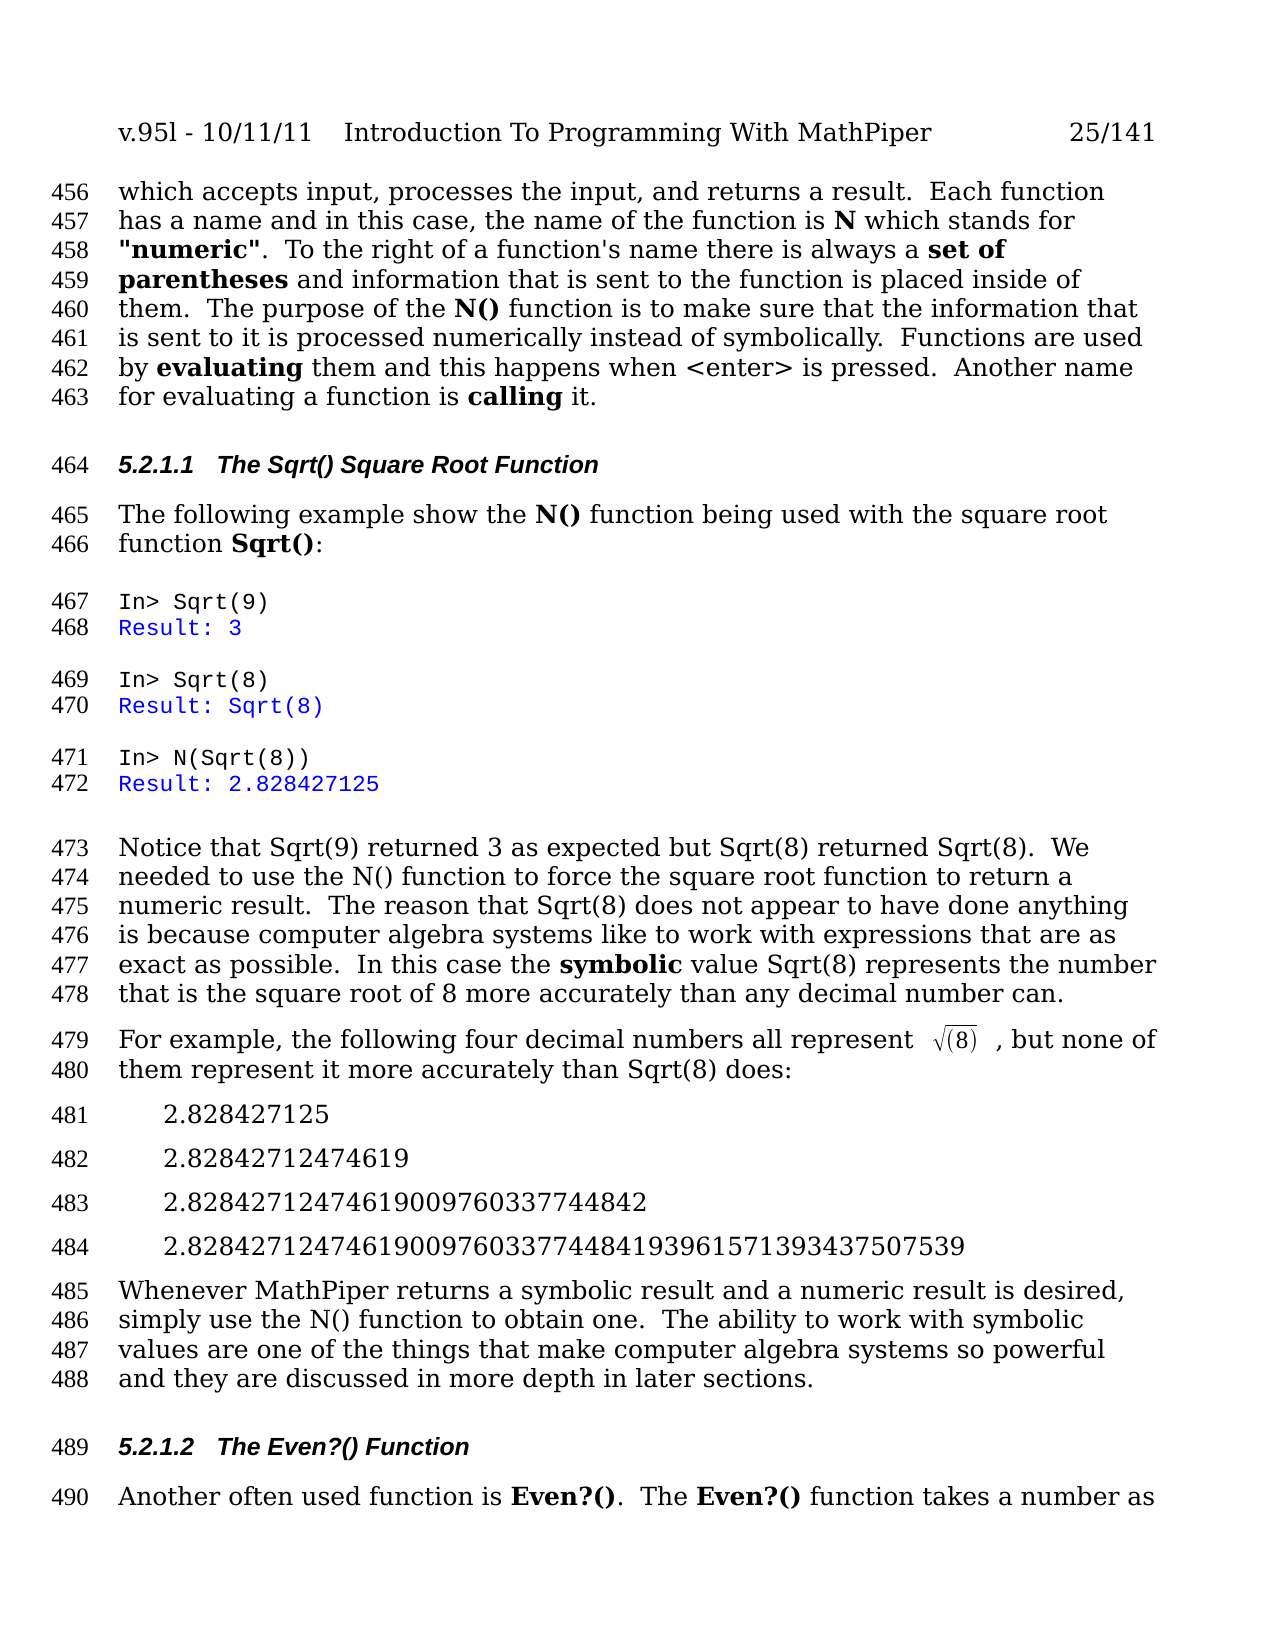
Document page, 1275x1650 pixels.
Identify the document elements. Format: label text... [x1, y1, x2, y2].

text 2.82842712474619 [163, 1144, 1157, 1173]
text which accepts input, processes the input, and returns a result. Each function has a name and in this case, the name of the function is N which stands for "numeric". To the right of a function's name there is always a set of parentheses and information that is sent to the function is placed inside of them. The purpose of the N() function is to make sure that the information that is sent to it is processed numerically instead of symbolically. Functions are used by evaluating them and this happens when <enter> is pressed. Another name for evaluating a function is calling it. [118, 177, 1157, 411]
text In> Sqrt(9) [118, 591, 1157, 617]
text Whenever MathPiper returns a symbolic result and a numeric result is desired, simply use the N() function to obtain one. The ability to work with symbolic values are one of the things that make computer algebra systems so powerful and they are discussed in more depth in later sections. [118, 1276, 1157, 1393]
text The following example show the N() function being used with the square root function Sqrt(): [118, 500, 1157, 559]
text 2.8284271247461900976033774484193961571393437507539 [163, 1232, 1157, 1261]
text 2.82842712474619009760337744842 [163, 1188, 1157, 1217]
text Another often used function is Even?(). The Even?() function takes a number as [118, 1482, 1157, 1511]
text For example, the following four decimal numbers all represent, but none of them represent it more accurately than Sqrt(8) does: [118, 1023, 1157, 1085]
text 2.828427125 [163, 1100, 1157, 1129]
text In> Sqrt(8) [118, 668, 1157, 694]
text Result: Sqrt(8) [118, 694, 1157, 720]
text In> N(Sqrt(8)) [118, 746, 1157, 772]
subtitle The Sqrt() Square Root Function [118, 450, 1157, 479]
subtitle The Even?() Function [118, 1432, 1157, 1461]
text Result: 3 [118, 617, 1157, 642]
text Notice that Sqrt(9) returned 3 as expected but Sqrt(8) returned Sqrt(8). We needed to use the N() function to force the square root function to return a numeric result. The reason that Sqrt(8) does not appear to have done anything is because computer algebra systems like to work with expressions that are as exact as possible. In this case the symbolic value Sqrt(8) represents the number that is the square root of 8 more accurately than any decimal number can. [118, 833, 1157, 1008]
text Result: 2.828427125 [118, 772, 1157, 798]
